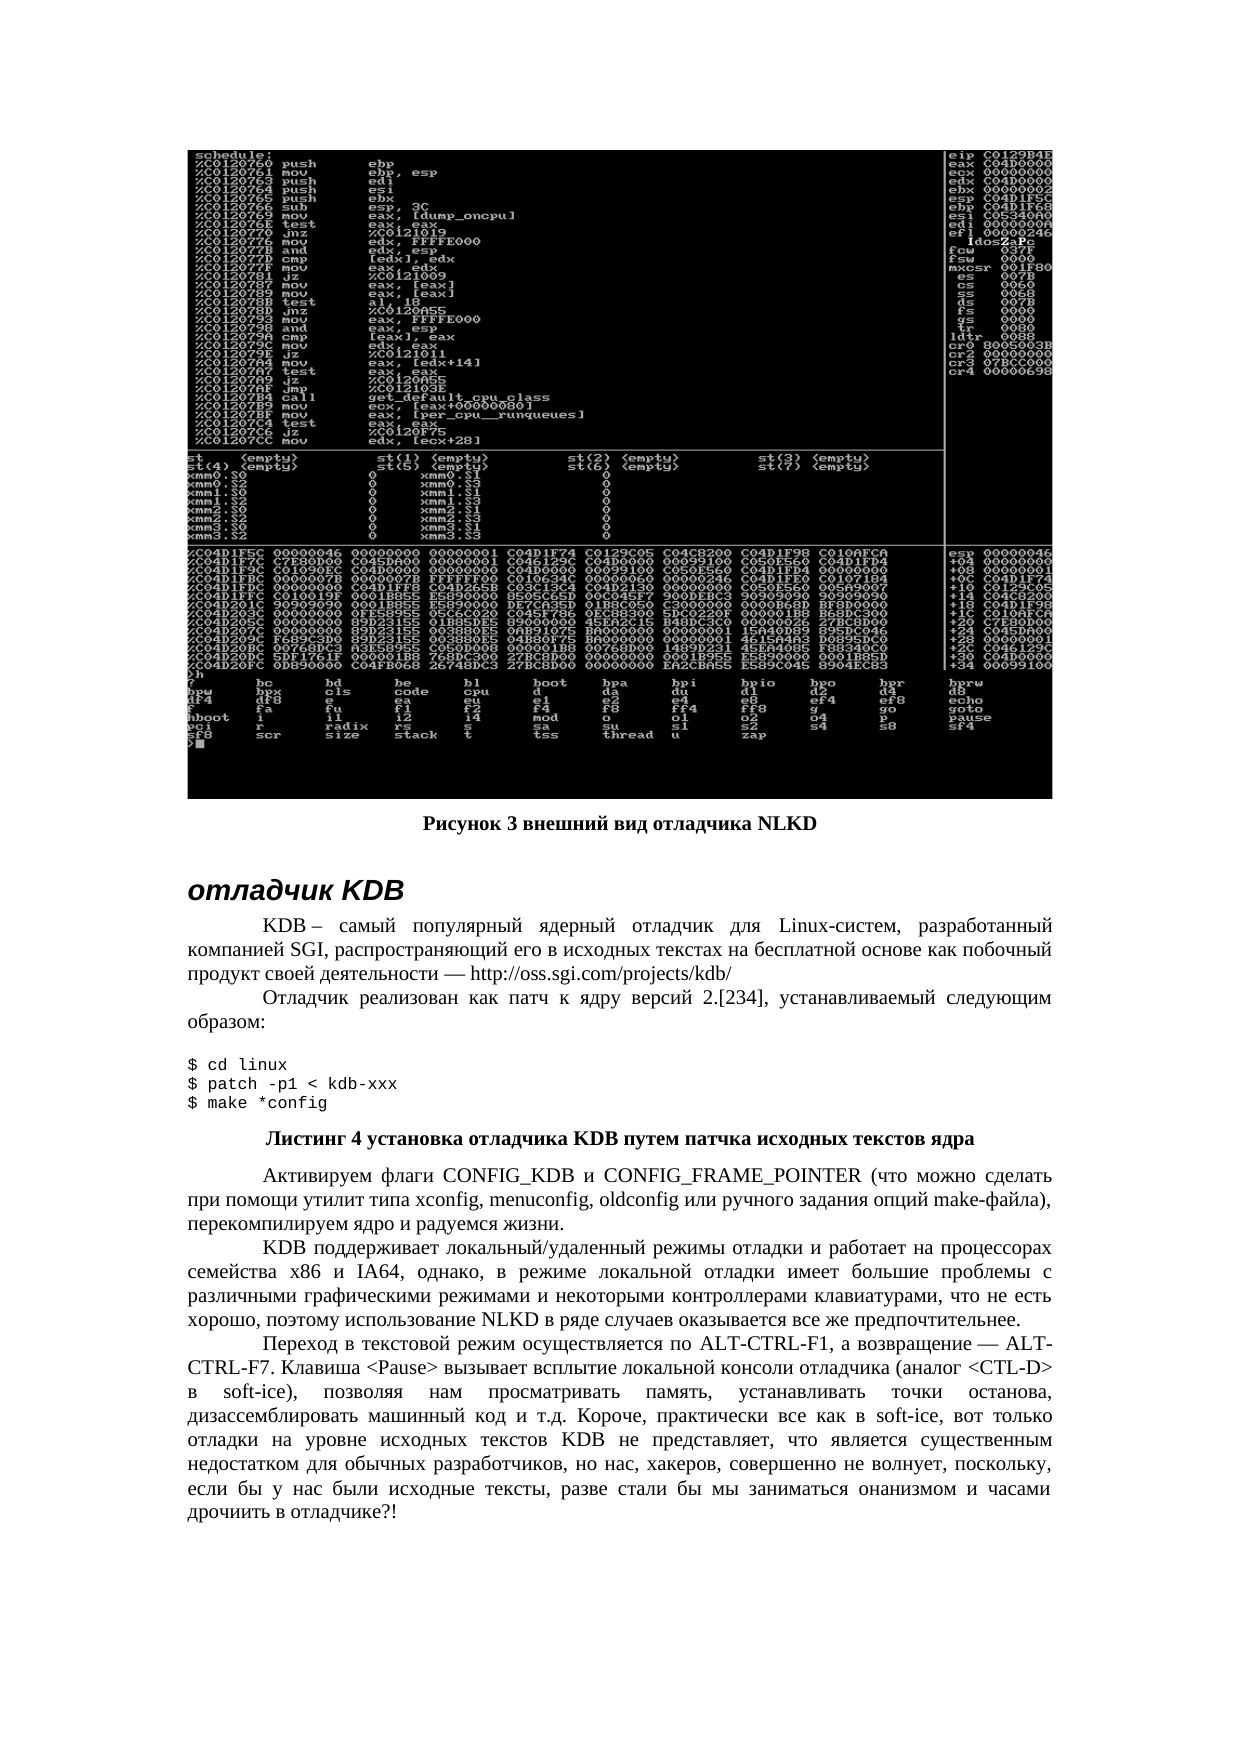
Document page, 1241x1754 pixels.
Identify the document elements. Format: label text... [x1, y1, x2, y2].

text Отладчик реализован как патч к ядру версий 2.[234], устанавливаемый следующим образом: [187, 985, 1053, 1033]
text $ make *config [187, 1095, 1053, 1113]
text $ cd linux [187, 1057, 1053, 1076]
picture [187, 150, 1053, 799]
subtitle отладчик KDB [187, 873, 1053, 906]
text KDB – самый популярный ядерный отладчик для Linux-систем, разработанный компанией SGI, распространяющий его в исходных текстах на бесплатной основе как побочный продукт своей деятельности — http://oss.sgi.com/projects/kdb/ [187, 913, 1053, 985]
text KDB поддерживает локальный/удаленный режимы отладки и работает на процессорах семейства x86 и IA64, однако, в режиме локальной отладки имеет большие проблемы с различными графическими режимами и некоторыми контроллерами клавиатурами, что не есть хорошо, поэтому использование NLKD в ряде случаев оказывается все же предпочтительнее. [187, 1235, 1053, 1331]
text $ patch -p1 < kdb-xxx [187, 1076, 1053, 1095]
text Рисунок 3 внешний вид отладчика NLKD [187, 811, 1053, 835]
text Листинг 4 установка отладчика KDB путем патчка исходных текстов ядра [187, 1126, 1053, 1150]
text Активируем флаги CONFIG_KDB и CONFIG_FRAME_POINTER (что можно сделать при помощи утилит типа xconfig, menuconfig, oldconfig или ручного задания опций make-файла), перекомпилируем ядро и радуемся жизни. [187, 1163, 1053, 1235]
text Переход в текстовой режим осуществляется по ALT-CTRL-F1, а возвращение — ALT-CTRL-F7. Клавиша <Pause> вызывает всплытие локальной консоли отладчика (аналог <CTL-D> в soft-ice), позволяя нам просматривать память, устанавливать точки останова, дизассемблировать машинный код и т.д. Короче, практически все как в soft-ice, вот только отладки на уровне исходных текстов KDB не представляет, что является существенным недостатком для обычных разработчиков, но нас, хакеров, совершенно не волнует, поскольку, если бы у нас были исходные тексты, разве стали бы мы заниматься онанизмом и часами дрочиить в отладчике?! [187, 1331, 1053, 1523]
